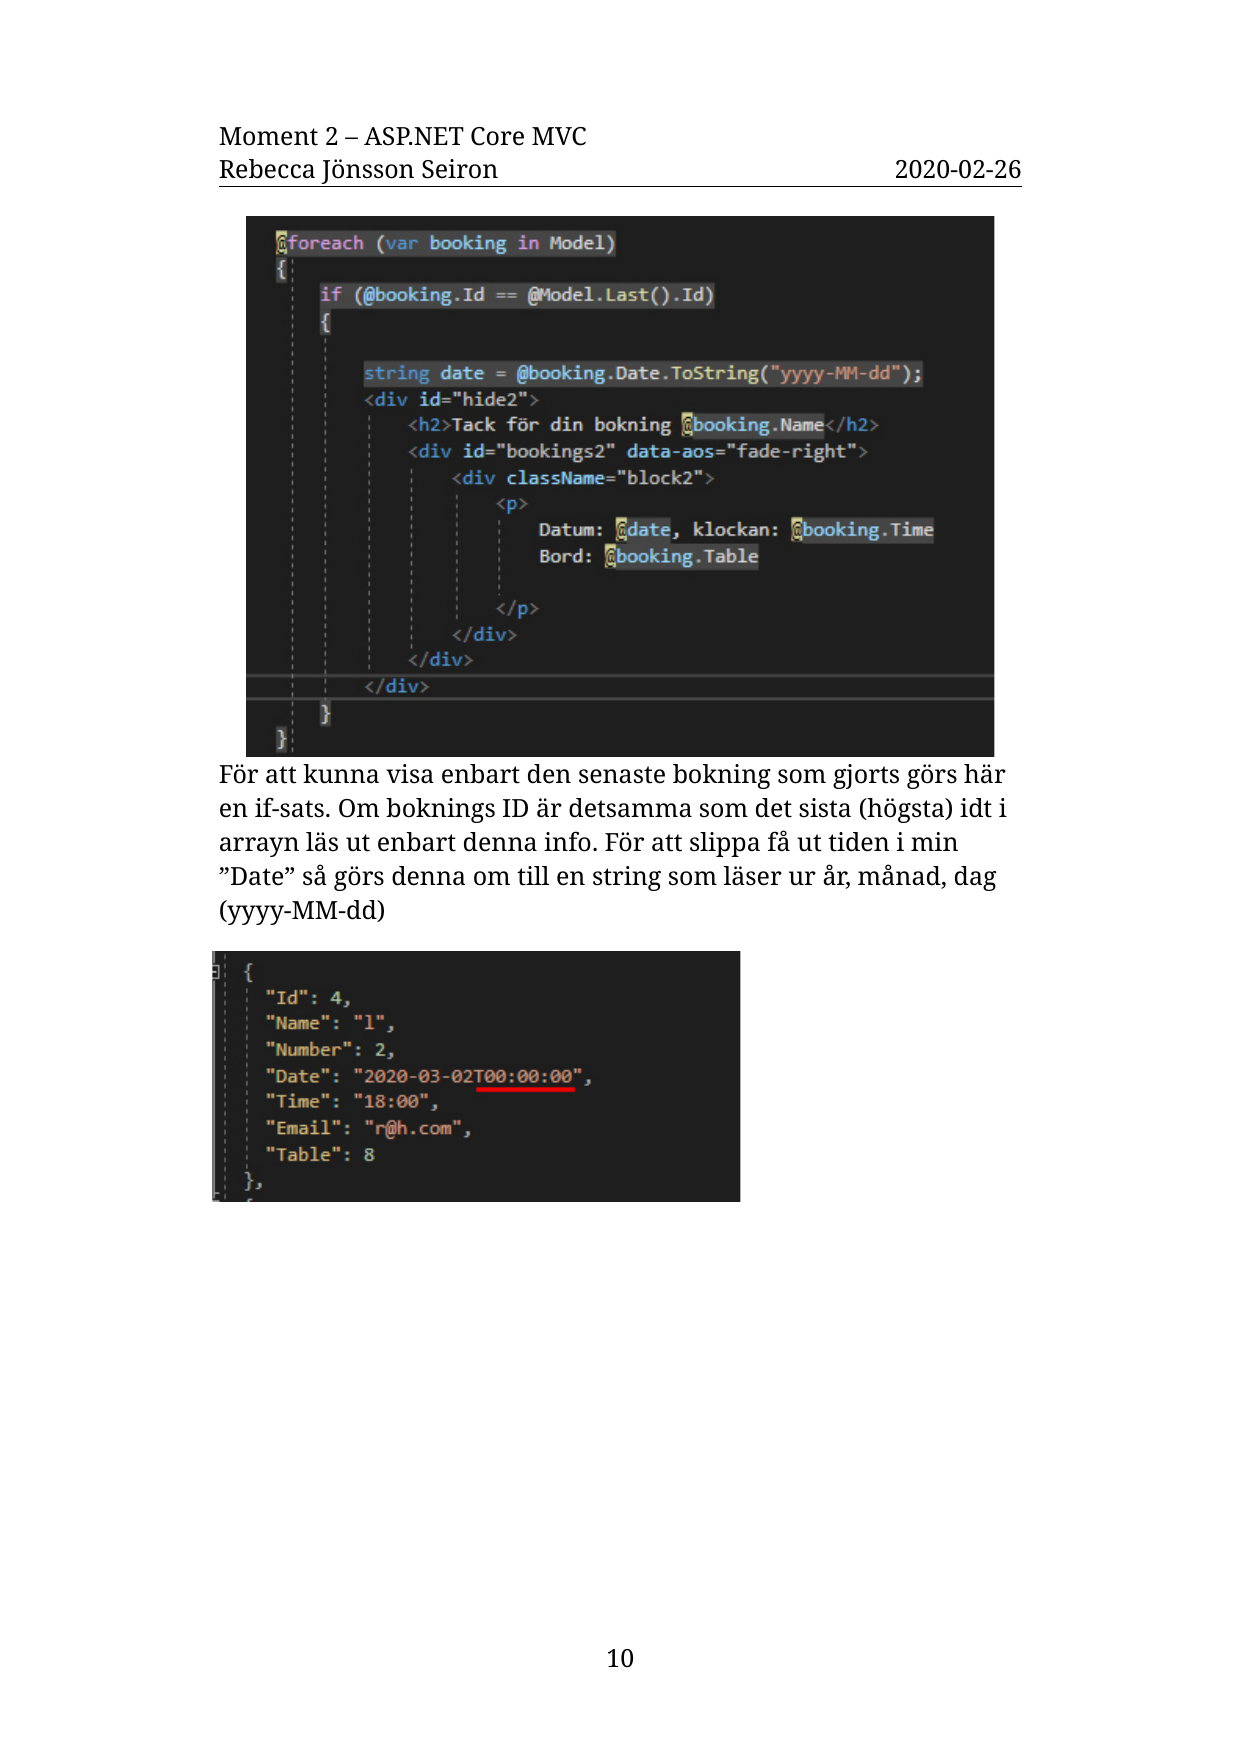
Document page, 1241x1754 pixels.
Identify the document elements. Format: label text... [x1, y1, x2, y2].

picture [246, 216, 995, 757]
picture [212, 951, 741, 1202]
text För att kunna visa enbart den senaste bokning som gjorts görs här en if-sats. Om boknings ID är detsamma som det sista (högsta) idt i arrayn läs ut enbart denna info. För att slippa få ut tiden i min ”Date” så görs denna om till en string som läser ur år, månad, dag (yyyy-MM-dd) [218, 216, 1022, 927]
